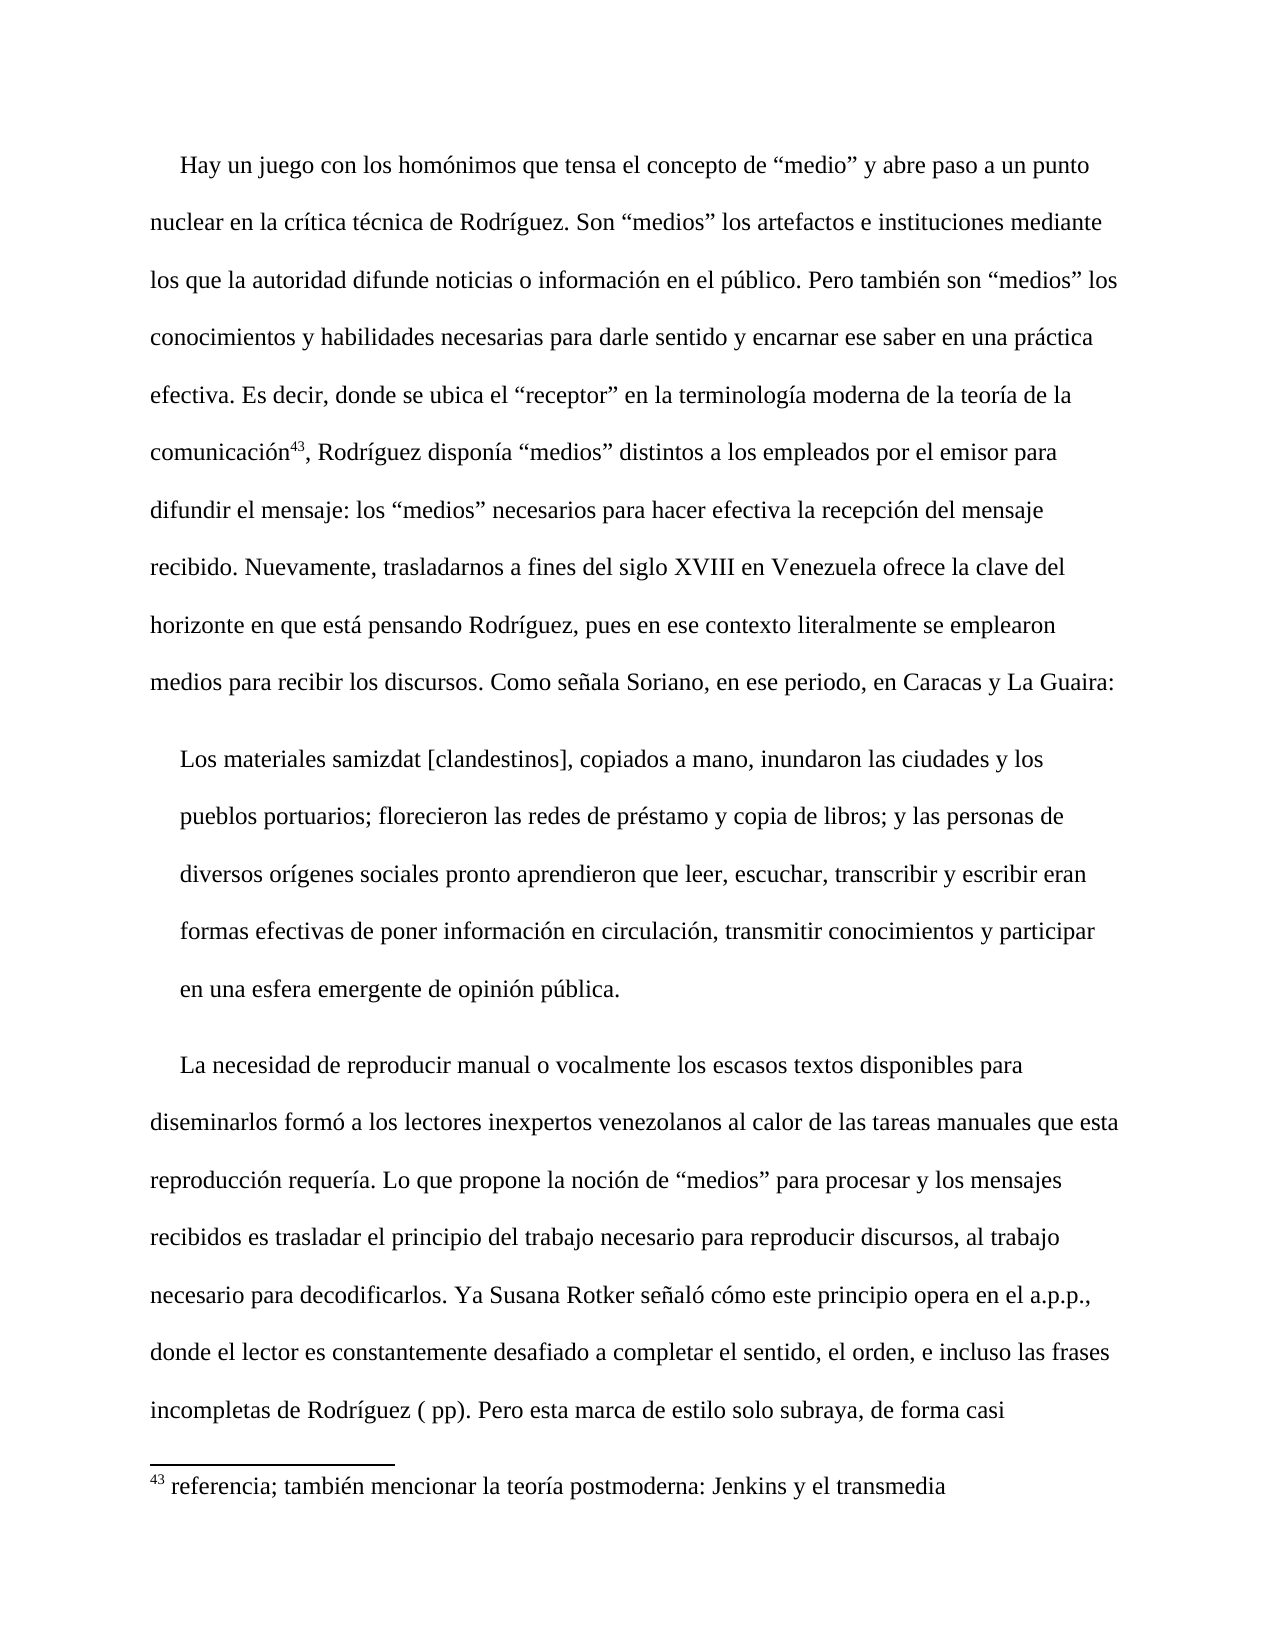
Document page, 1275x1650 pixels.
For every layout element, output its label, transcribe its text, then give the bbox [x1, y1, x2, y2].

text referencia; también mencionar la teoría postmoderna: Jenkins y el transmedia [150, 1471, 1125, 1500]
text Hay un juego con los homónimos que tensa el concepto de “medio” y abre paso a un punto nuclear en la crítica técnica de Rodríguez. Son “medios” los artefactos e instituciones mediante los que la autoridad difunde noticias o información en el público. Pero también son “medios” los conocimientos y habilidades necesarias para darle sentido y encarnar ese saber en una práctica efectiva. Es decir, donde se ubica el “receptor” en la terminología moderna de la teoría de la comunicación, Rodríguez disponía “medios” distintos a los empleados por el emisor para difundir el mensaje: los “medios” necesarios para hacer efectiva la recepción del mensaje recibido. Nuevamente, trasladarnos a fines del siglo XVIII en Venezuela ofrece la clave del horizonte en que está pensando Rodríguez, pues en ese contexto literalmente se emplearon medios para recibir los discursos. Como señala Soriano, en ese periodo, en Caracas y La Guaira: [150, 150, 1125, 696]
text La necesidad de reproducir manual o vocalmente los escasos textos disponibles para diseminarlos formó a los lectores inexpertos venezolanos al calor de las tareas manuales que esta reproducción requería. Lo que propone la noción de “medios” para procesar y los mensajes recibidos es trasladar el principio del trabajo necesario para reproducir discursos, al trabajo necesario para decodificarlos. Ya Susana Rotker señaló cómo este principio opera en el a.p.p., donde el lector es constantemente desafiado a completar el sentido, el orden, e incluso las frases incompletas de Rodríguez ( pp). Pero esta marca de estilo solo subraya, de forma casi [150, 1050, 1125, 1424]
text Los materiales samizdat [clandestinos], copiados a mano, inundaron las ciudades y los pueblos portuarios; florecieron las redes de préstamo y copia de libros; y las personas de diversos orígenes sociales pronto aprendieron que leer, escuchar, transcribir y escribir eran formas efectivas de poner información en circulación, transmitir conocimientos y participar en una esfera emergente de opinión pública. [179, 744, 1096, 1002]
